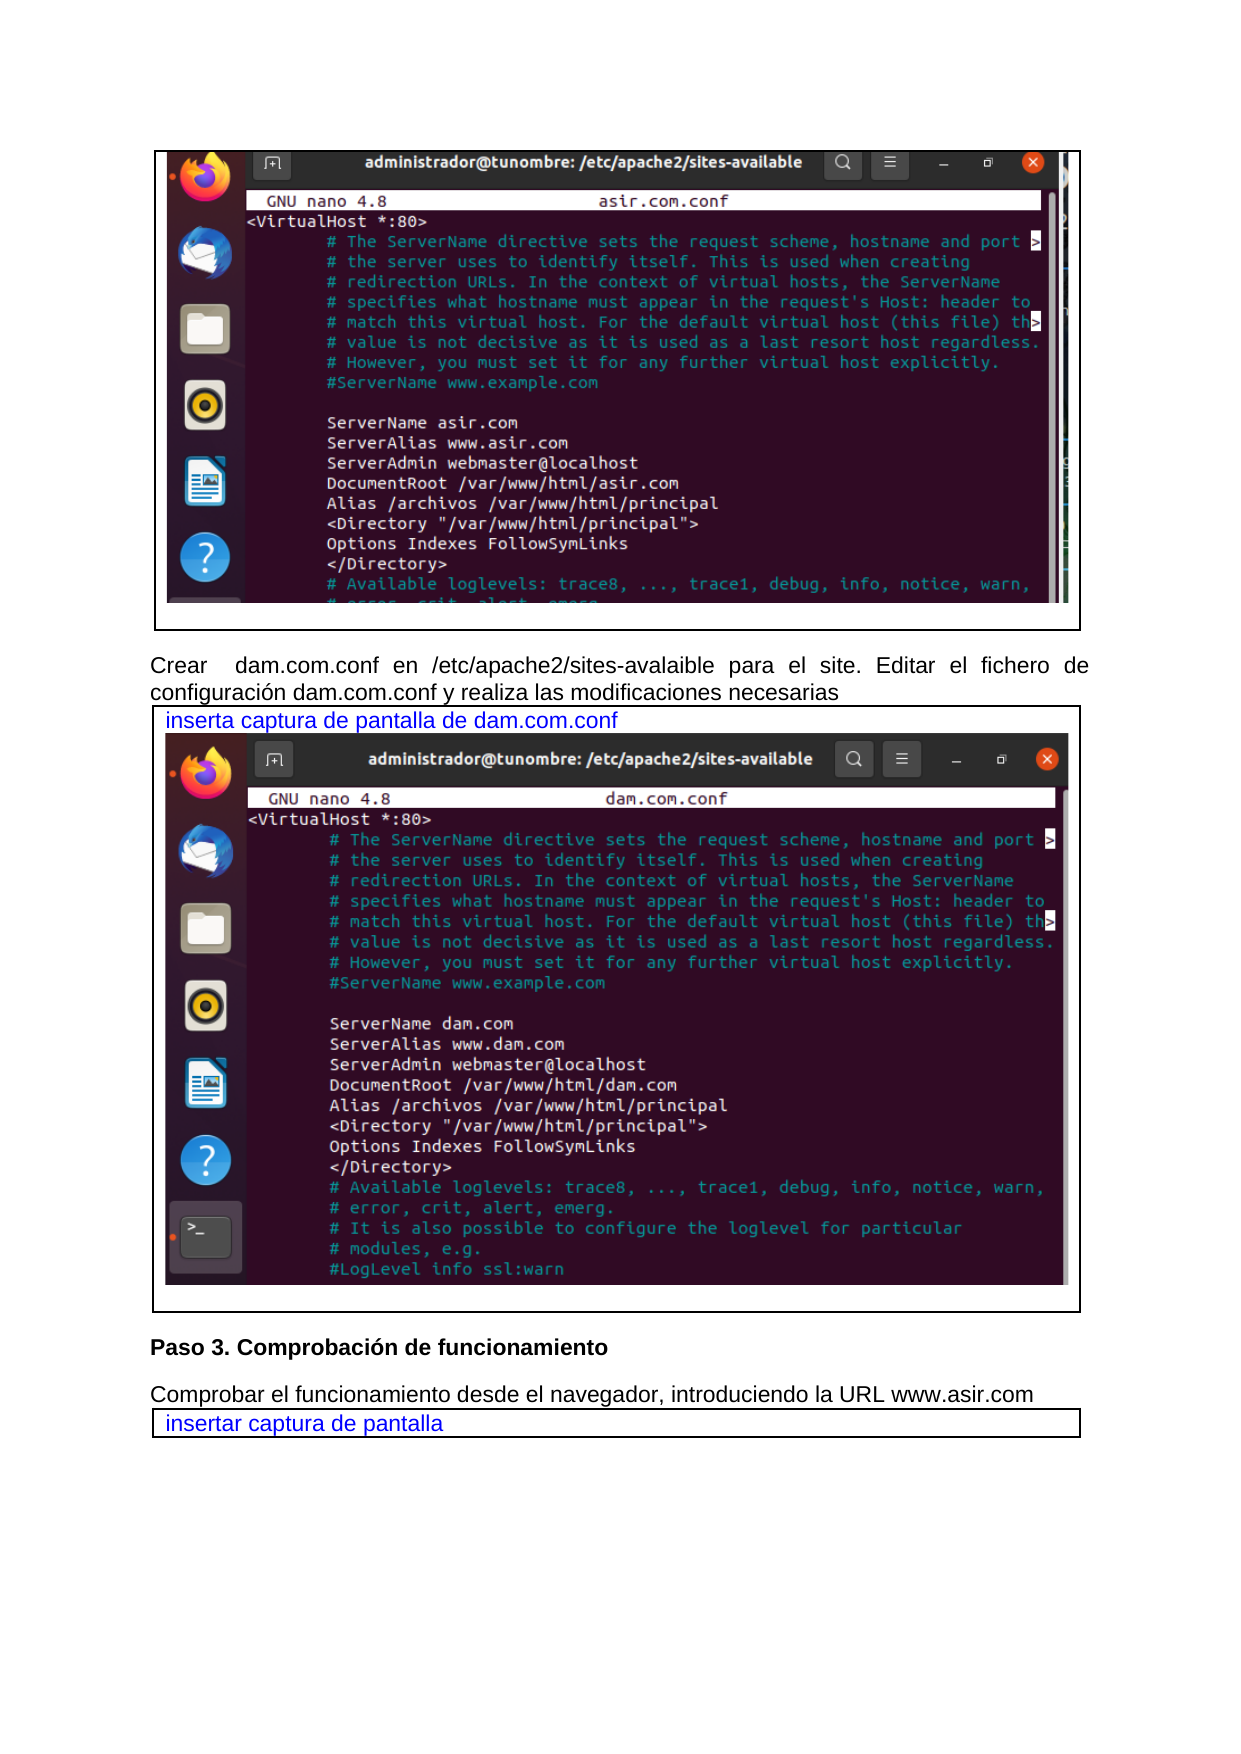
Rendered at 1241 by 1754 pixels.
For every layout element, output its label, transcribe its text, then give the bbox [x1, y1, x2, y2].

text Comprobar el funcionamiento desde el navegador, introduciendo la URL www.asir.com [150, 1381, 1090, 1407]
picture [166, 152, 1069, 603]
text Crear dam.com.conf en /etc/apache2/sites-avalaible para el site. Editar el fichero de configuración dam.com.conf y realiza las modificaciones necesarias [150, 652, 1090, 705]
table_header [156, 152, 1079, 629]
table_header inserta captura de pantalla de dam.com.conf [154, 707, 1079, 1311]
picture [165, 733, 1069, 1285]
table_header insertar captura de pantalla [154, 1410, 1079, 1436]
text Paso 3. Comprobación de funcionamiento [150, 1334, 1090, 1360]
